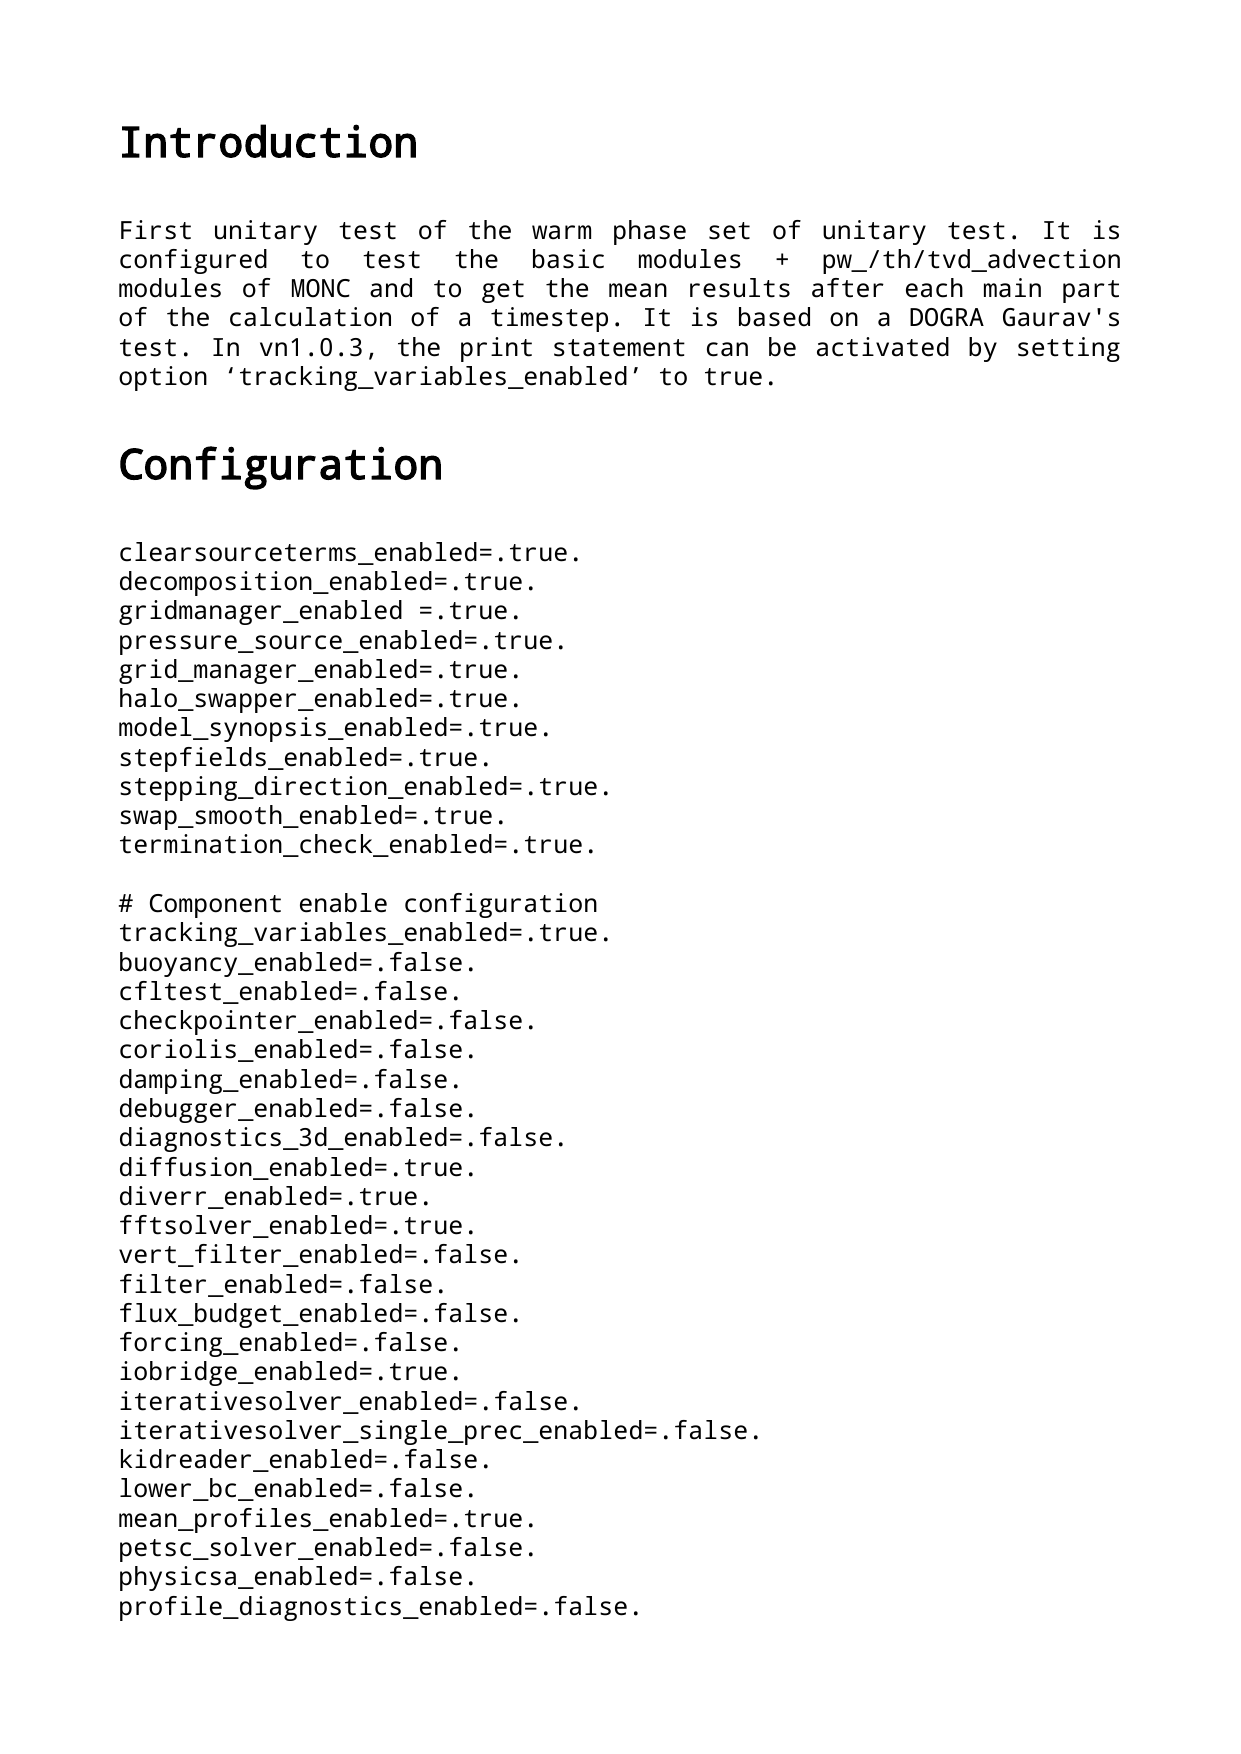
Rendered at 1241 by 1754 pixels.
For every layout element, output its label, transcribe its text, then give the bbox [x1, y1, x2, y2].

text debugger_enabled=.false. [118, 1094, 1122, 1123]
text stepfields_enabled=.true. [118, 743, 1122, 772]
text iobridge_enabled=.true. [118, 1358, 1122, 1387]
text clearsourceterms_enabled=.true. [118, 538, 1122, 567]
text halo_swapper_enabled=.true. [118, 684, 1122, 714]
text tracking_variables_enabled=.true. [118, 918, 1122, 948]
text diffusion_enabled=.true. [118, 1153, 1122, 1182]
text filter_enabled=.false. [118, 1270, 1122, 1299]
text mean_profiles_enabled=.true. [118, 1504, 1122, 1533]
text petsc_solver_enabled=.false. [118, 1533, 1122, 1562]
text pressure_source_enabled=.true. [118, 626, 1122, 655]
text Introduction [118, 118, 1122, 167]
text grid_manager_enabled=.true. [118, 655, 1122, 684]
text physicsa_enabled=.false. [118, 1562, 1122, 1592]
text model_synopsis_enabled=.true. [118, 714, 1122, 743]
text kidreader_enabled=.false. [118, 1445, 1122, 1475]
text checkpointer_enabled=.false. [118, 1006, 1122, 1036]
text diverr_enabled=.true. [118, 1182, 1122, 1211]
text coriolis_enabled=.false. [118, 1036, 1122, 1065]
text decomposition_enabled=.true. [118, 567, 1122, 597]
text # Component enable configuration [118, 889, 1122, 918]
text Configuration [118, 440, 1122, 489]
text iterativesolver_single_prec_enabled=.false. [118, 1416, 1122, 1445]
text diagnostics_3d_enabled=.false. [118, 1123, 1122, 1153]
text termination_check_enabled=.true. [118, 831, 1122, 860]
text lower_bc_enabled=.false. [118, 1475, 1122, 1504]
text buoyancy_enabled=.false. [118, 948, 1122, 977]
text profile_diagnostics_enabled=.false. [118, 1592, 1122, 1621]
text cfltest_enabled=.false. [118, 977, 1122, 1006]
text forcing_enabled=.false. [118, 1328, 1122, 1358]
text flux_budget_enabled=.false. [118, 1299, 1122, 1328]
text vert_filter_enabled=.false. [118, 1241, 1122, 1270]
text iterativesolver_enabled=.false. [118, 1387, 1122, 1416]
text damping_enabled=.false. [118, 1065, 1122, 1094]
text gridmanager_enabled =.true. [118, 597, 1122, 626]
text stepping_direction_enabled=.true. [118, 772, 1122, 801]
text swap_smooth_enabled=.true. [118, 801, 1122, 831]
text First unitary test of the warm phase set of unitary test. It is configured to test the basic modules + pw_/th/tvd_advection modules of MONC and to get the mean results after each main part of the calculation of a timestep. It is based on a DOGRA Gaurav's test. In vn1.0.3, the print statement can be activated by setting option ‘tracking_variables_enabled’ to true. [118, 216, 1122, 391]
text fftsolver_enabled=.true. [118, 1211, 1122, 1241]
